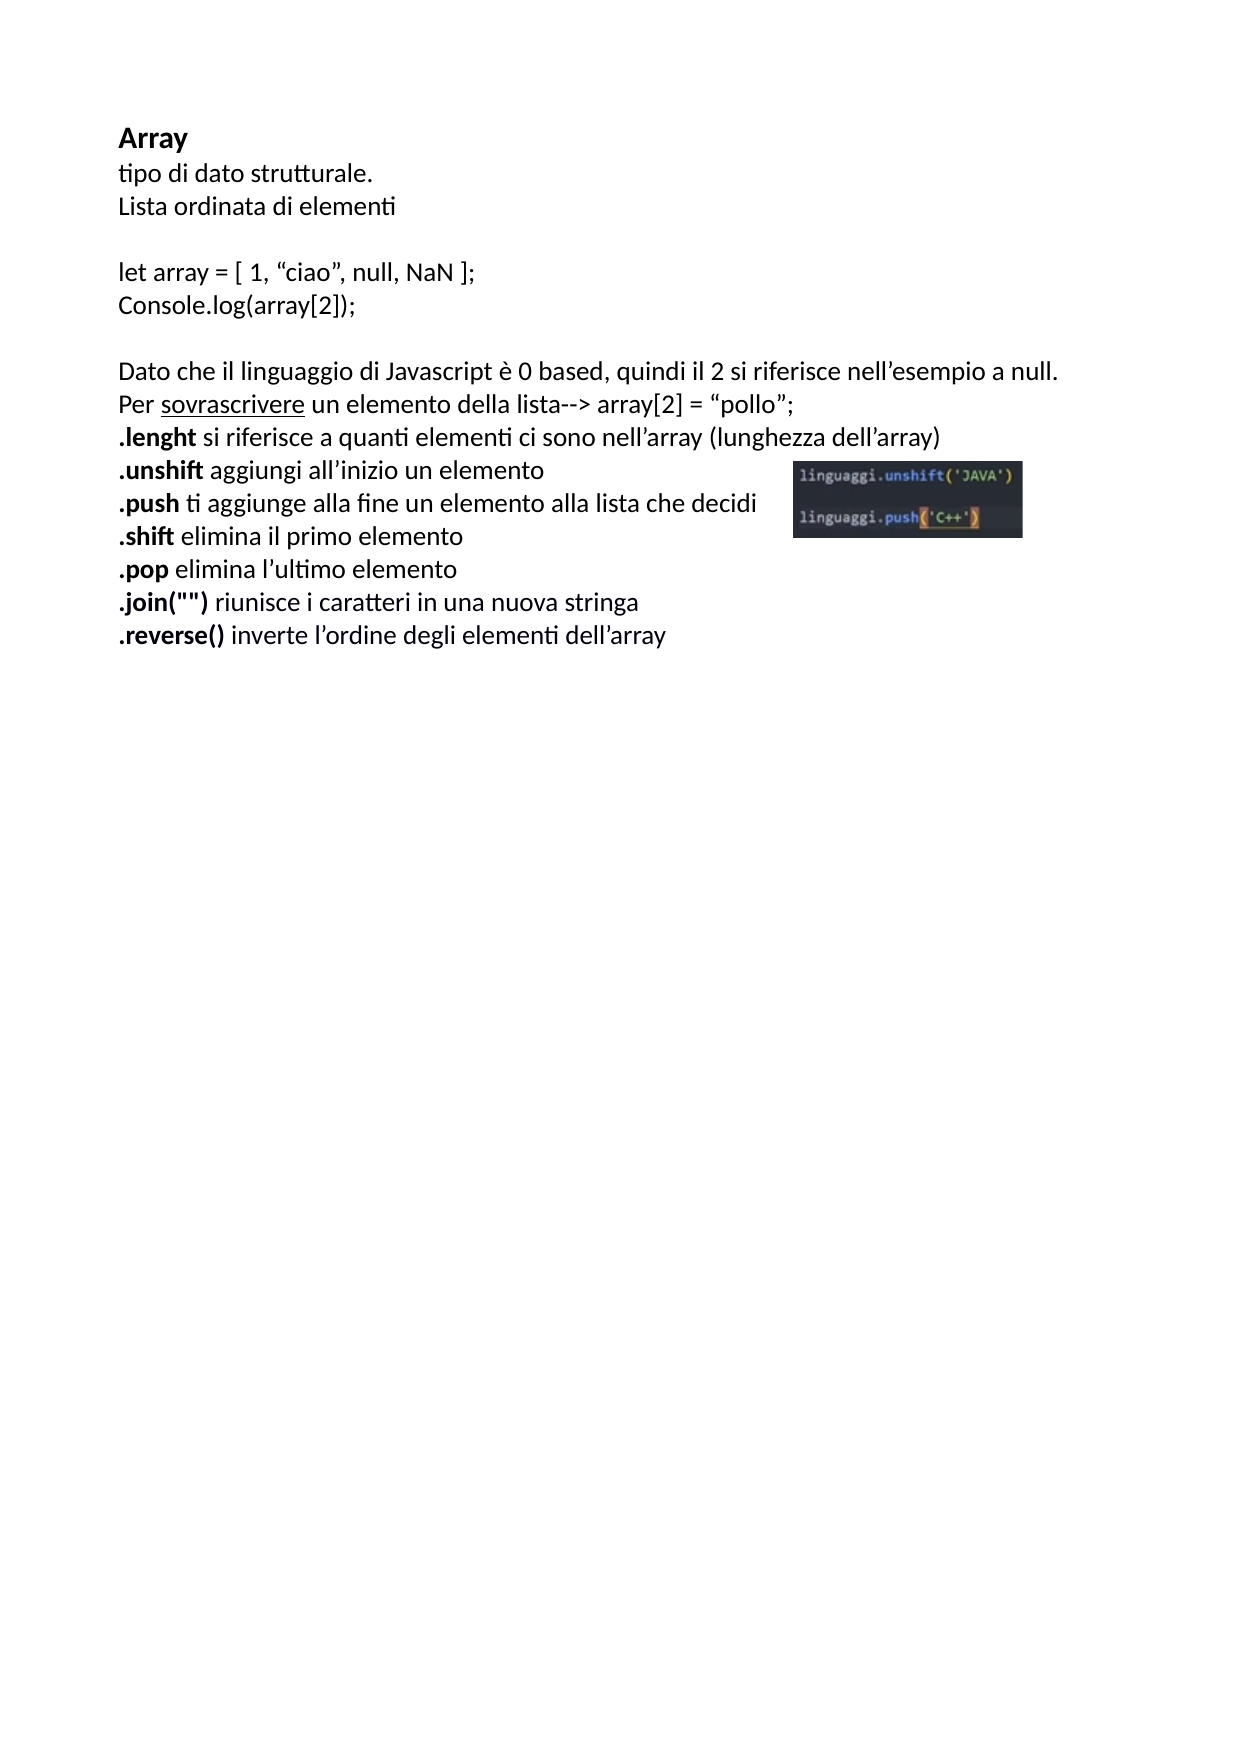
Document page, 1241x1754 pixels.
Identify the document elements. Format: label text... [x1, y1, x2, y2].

text Per sovrascrivere un elemento della lista--> array[2] = “pollo”; [118, 387, 1122, 420]
text Array [118, 118, 1122, 156]
text .reverse() inverte l’ordine degli elementi dell’array [118, 618, 1122, 652]
text [1023, 486, 1122, 519]
text Console.log(array[2]); [118, 288, 1122, 321]
picture [793, 461, 1023, 538]
text .push ti aggiunge alla fine un elemento alla lista che decidi [118, 486, 793, 519]
text .join("") riunisce i caratteri in una nuova stringa [118, 586, 1122, 618]
text let array = [ 1, “ciao”, null, NaN ]; [118, 255, 1122, 288]
text Dato che il linguaggio di Javascript è 0 based, quindi il 2 si riferisce nell’esempio a null. [118, 354, 1122, 387]
text .pop elimina l’ultimo elemento [118, 552, 1122, 586]
text tipo di dato strutturale. [118, 156, 1122, 189]
text .shift elimina il primo elemento [118, 519, 1122, 552]
text .lenght si riferisce a quanti elementi ci sono nell’array (lunghezza dell’array) [118, 420, 1122, 453]
text Lista ordinata di elementi [118, 189, 1122, 222]
text .unshift aggiungi all’inizio un elemento [118, 453, 1122, 486]
